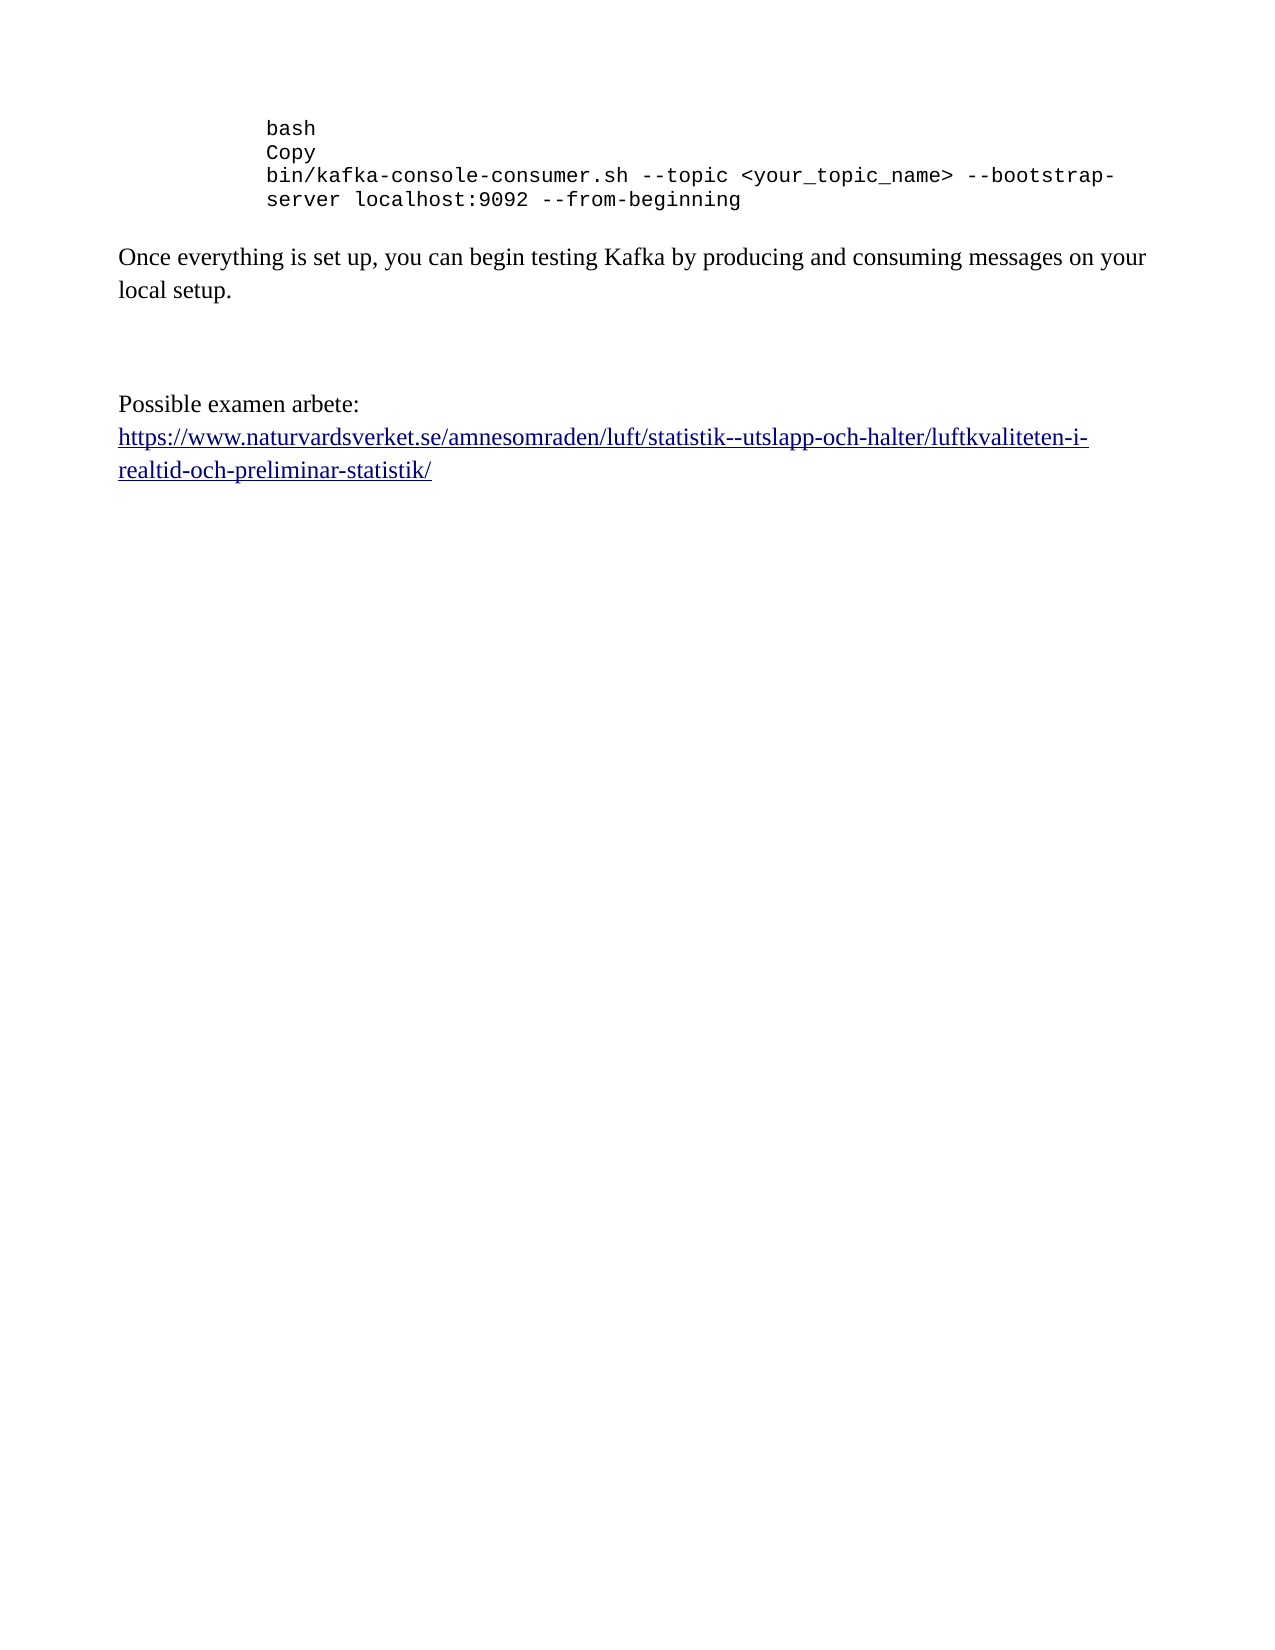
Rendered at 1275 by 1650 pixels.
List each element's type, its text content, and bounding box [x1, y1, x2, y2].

text Once everything is set up, you can begin testing Kafka by producing and consuming messages on your local setup. [118, 242, 1157, 304]
text https://www.naturvardsverket.se/amnesomraden/luft/statistik--utslapp-och-halter/luftkvaliteten-i-realtid-och-preliminar-statistik/ [118, 422, 1157, 484]
list bin/kafka-console-consumer.sh --topic <your_topic_name> --bootstrap-server localhost:9092 --from-beginning [236, 165, 1157, 213]
list Copy [236, 142, 1157, 165]
list bash [236, 118, 1157, 142]
text Possible examen arbete: [118, 389, 1157, 418]
